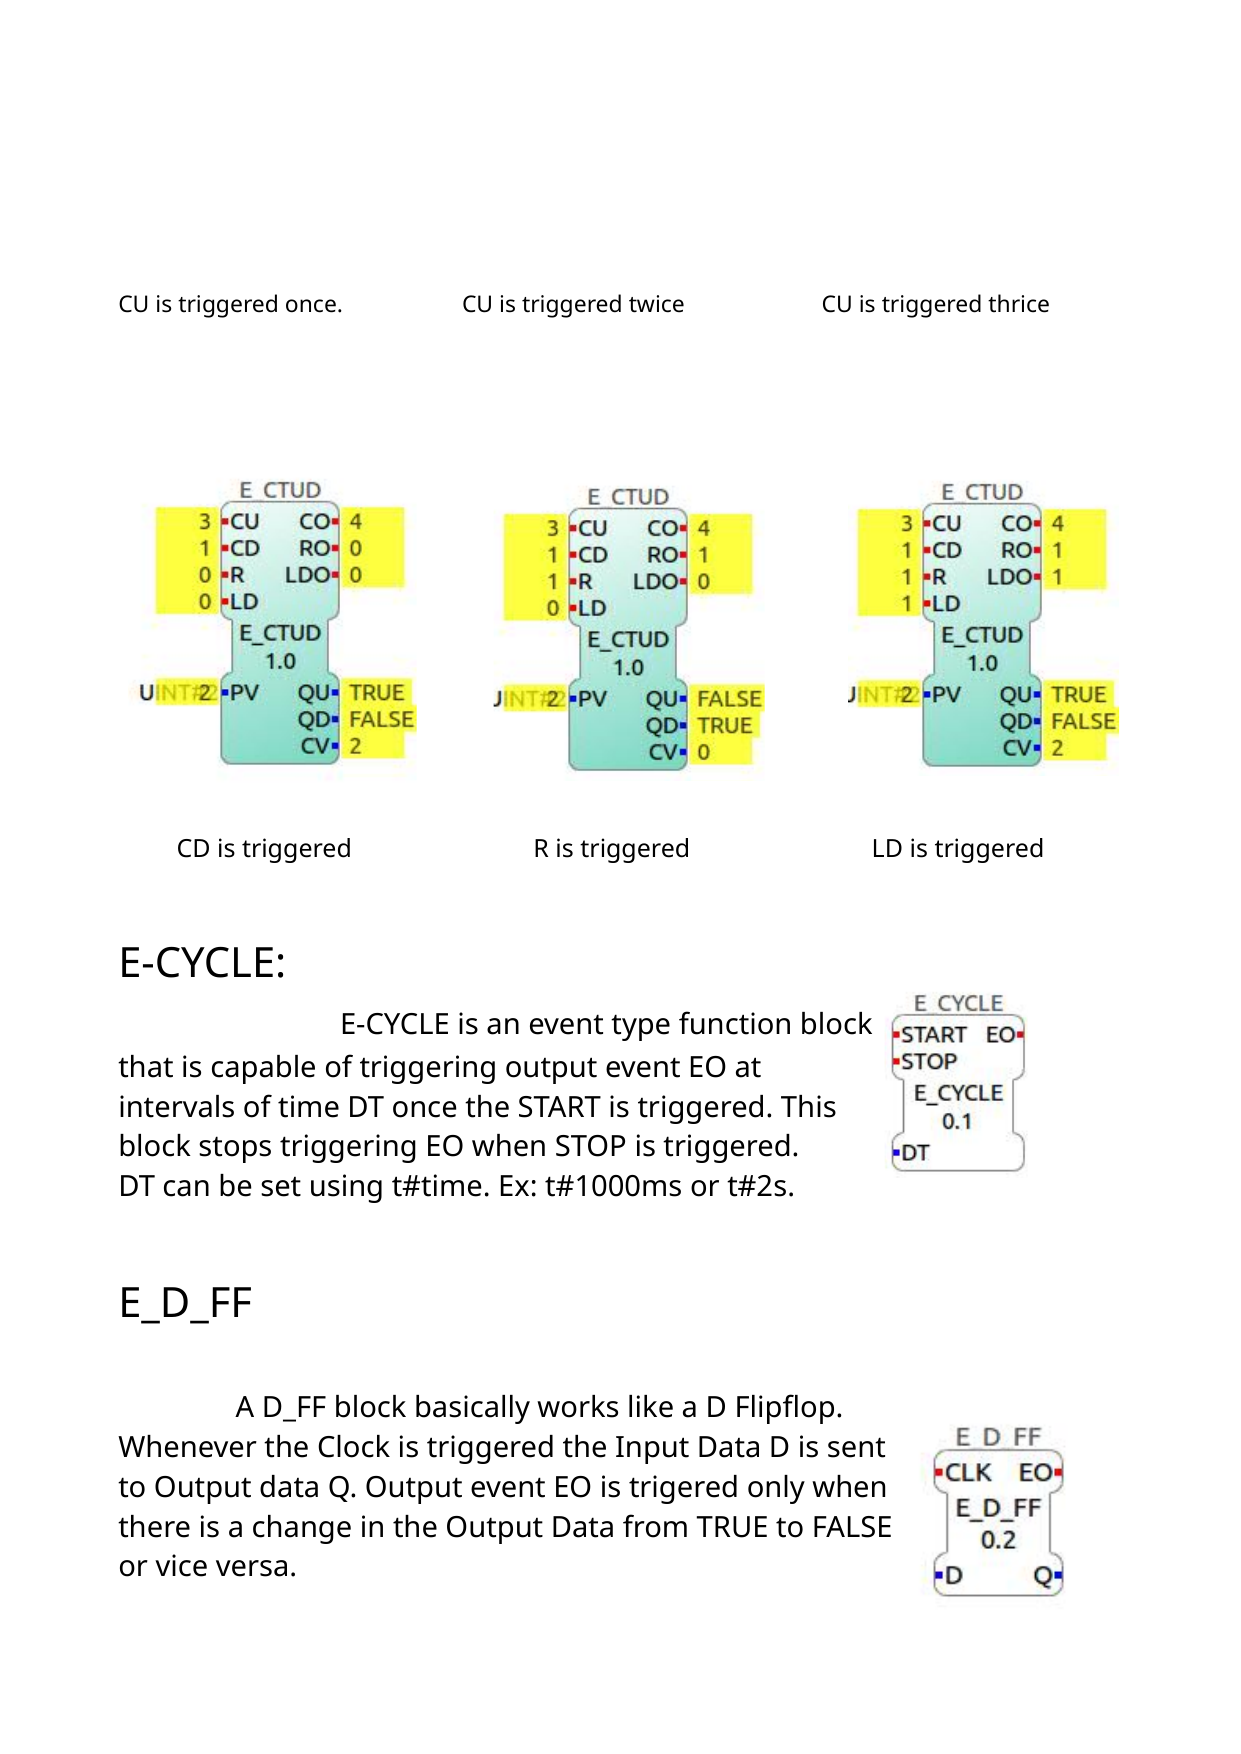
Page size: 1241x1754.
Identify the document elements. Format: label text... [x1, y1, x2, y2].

picture [493, 474, 765, 781]
picture [884, 983, 1028, 1178]
text DT can be set using t#time. Ex: t#1000ms or t#2s. [118, 1165, 1122, 1205]
text E-CYCLE: [118, 933, 1122, 989]
picture [900, 1368, 1118, 1650]
picture [127, 467, 417, 793]
text E_D_FF [118, 1273, 1122, 1330]
text A D_FF block basically works like a D Flipflop. Whenever the Clock is triggered the Input Data D is sent to Output data Q. Output event EO is trigered only when there is a change in the Output Data from TRUE to FALSE or vice versa. [118, 1387, 900, 1585]
text [1028, 989, 1122, 1165]
text CD is triggered R is triggered LD is triggered [118, 831, 1122, 865]
text E-CYCLE is an event type function block that is capable of triggering output event EO at intervals of time DT once the START is triggered. This block stops triggering EO when STOP is triggered. [118, 989, 884, 1165]
text CU is triggered once. CU is triggered twice CU is triggered thrice [118, 288, 1122, 320]
picture [848, 469, 1120, 776]
